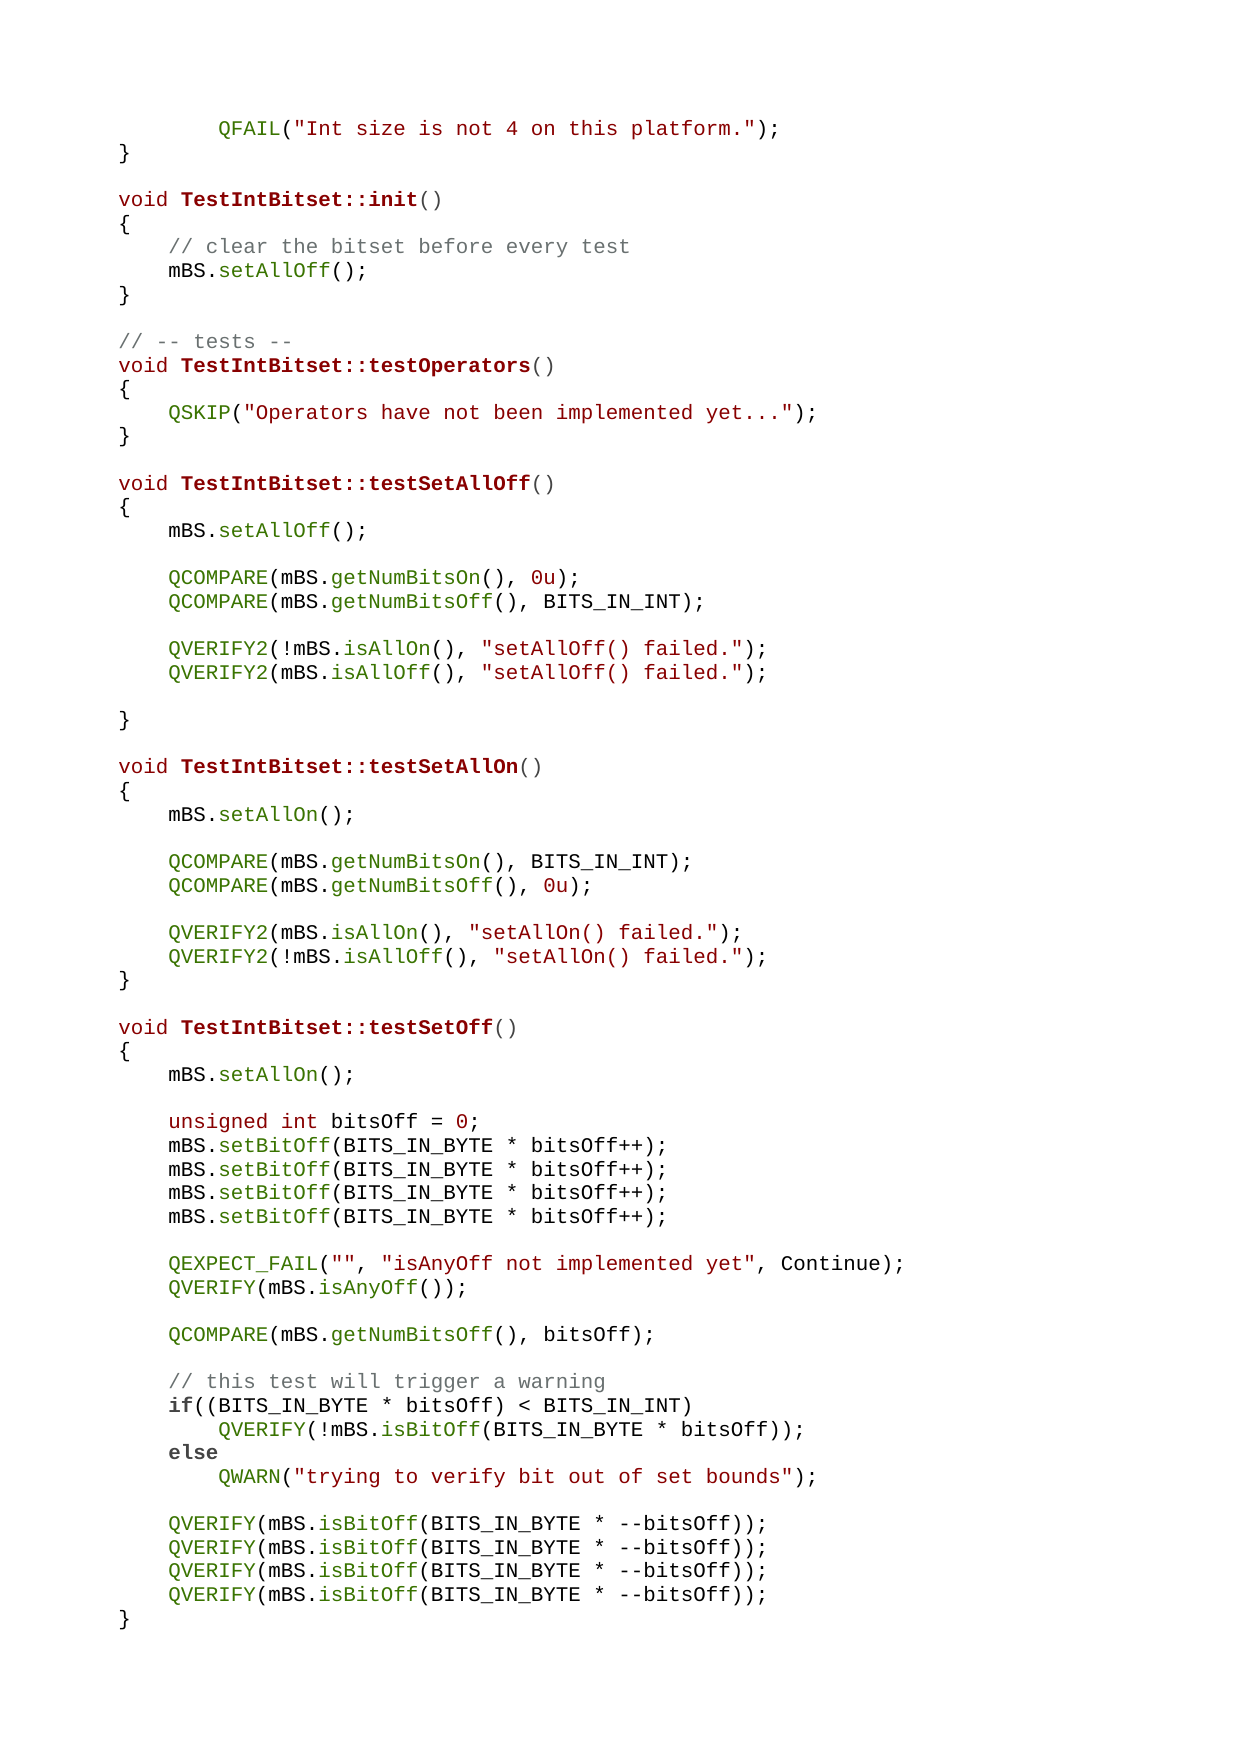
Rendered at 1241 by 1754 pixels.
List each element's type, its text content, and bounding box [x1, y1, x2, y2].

text QSKIP("Operators have not been implemented yet..."); [118, 402, 1122, 426]
text QVERIFY2(!mBS.isAllOff(), "setAllOn() failed."); [118, 946, 1122, 969]
text QFAIL("Int size is not 4 on this platform."); [118, 118, 1122, 142]
text QCOMPARE(mBS.getNumBitsOff(), bitsOff); [118, 1324, 1122, 1348]
text { [118, 496, 1122, 520]
text // this test will trigger a warning [118, 1371, 1122, 1395]
text } [118, 1608, 1122, 1631]
text QVERIFY2(!mBS.isAllOn(), "setAllOff() failed."); [118, 638, 1122, 662]
text QVERIFY(mBS.isAnyOff()); [118, 1277, 1122, 1300]
text void TestIntBitset::init() [118, 189, 1122, 213]
text { [118, 780, 1122, 804]
text void TestIntBitset::testSetAllOn() [118, 757, 1122, 780]
text mBS.setAllOff(); [118, 260, 1122, 284]
text QCOMPARE(mBS.getNumBitsOn(), BITS_IN_INT); [118, 851, 1122, 875]
text } [118, 426, 1122, 449]
text QCOMPARE(mBS.getNumBitsOff(), BITS_IN_INT); [118, 591, 1122, 615]
text QCOMPARE(mBS.getNumBitsOff(), 0u); [118, 875, 1122, 898]
text // -- tests -- [118, 331, 1122, 354]
text if((BITS_IN_BYTE * bitsOff) < BITS_IN_INT) [118, 1395, 1122, 1419]
text mBS.setBitOff(BITS_IN_BYTE * bitsOff++); [118, 1182, 1122, 1206]
text } [118, 284, 1122, 307]
text } [118, 142, 1122, 165]
text void TestIntBitset::testOperators() [118, 354, 1122, 378]
text void TestIntBitset::testSetAllOff() [118, 473, 1122, 496]
text QVERIFY(mBS.isBitOff(BITS_IN_BYTE * --bitsOff)); [118, 1537, 1122, 1561]
text mBS.setAllOn(); [118, 804, 1122, 827]
text } [118, 709, 1122, 733]
text { [118, 213, 1122, 236]
text void TestIntBitset::testSetOff() [118, 1017, 1122, 1040]
text QWARN("trying to verify bit out of set bounds"); [118, 1466, 1122, 1489]
text mBS.setBitOff(BITS_IN_BYTE * bitsOff++); [118, 1206, 1122, 1229]
text mBS.setBitOff(BITS_IN_BYTE * bitsOff++); [118, 1158, 1122, 1182]
text QVERIFY(mBS.isBitOff(BITS_IN_BYTE * --bitsOff)); [118, 1584, 1122, 1608]
text // clear the bitset before every test [118, 236, 1122, 260]
text } [118, 969, 1122, 993]
text QEXPECT_FAIL("", "isAnyOff not implemented yet", Continue); [118, 1253, 1122, 1277]
text mBS.setAllOn(); [118, 1064, 1122, 1088]
text { [118, 1040, 1122, 1064]
text QVERIFY2(mBS.isAllOff(), "setAllOff() failed."); [118, 662, 1122, 686]
text QVERIFY(!mBS.isBitOff(BITS_IN_BYTE * bitsOff)); [118, 1419, 1122, 1442]
text QVERIFY2(mBS.isAllOn(), "setAllOn() failed."); [118, 922, 1122, 946]
text mBS.setAllOff(); [118, 520, 1122, 544]
text mBS.setBitOff(BITS_IN_BYTE * bitsOff++); [118, 1135, 1122, 1158]
text QCOMPARE(mBS.getNumBitsOn(), 0u); [118, 567, 1122, 591]
text QVERIFY(mBS.isBitOff(BITS_IN_BYTE * --bitsOff)); [118, 1561, 1122, 1584]
text else [118, 1442, 1122, 1466]
text { [118, 378, 1122, 402]
text unsigned int bitsOff = 0; [118, 1111, 1122, 1135]
text QVERIFY(mBS.isBitOff(BITS_IN_BYTE * --bitsOff)); [118, 1513, 1122, 1537]
